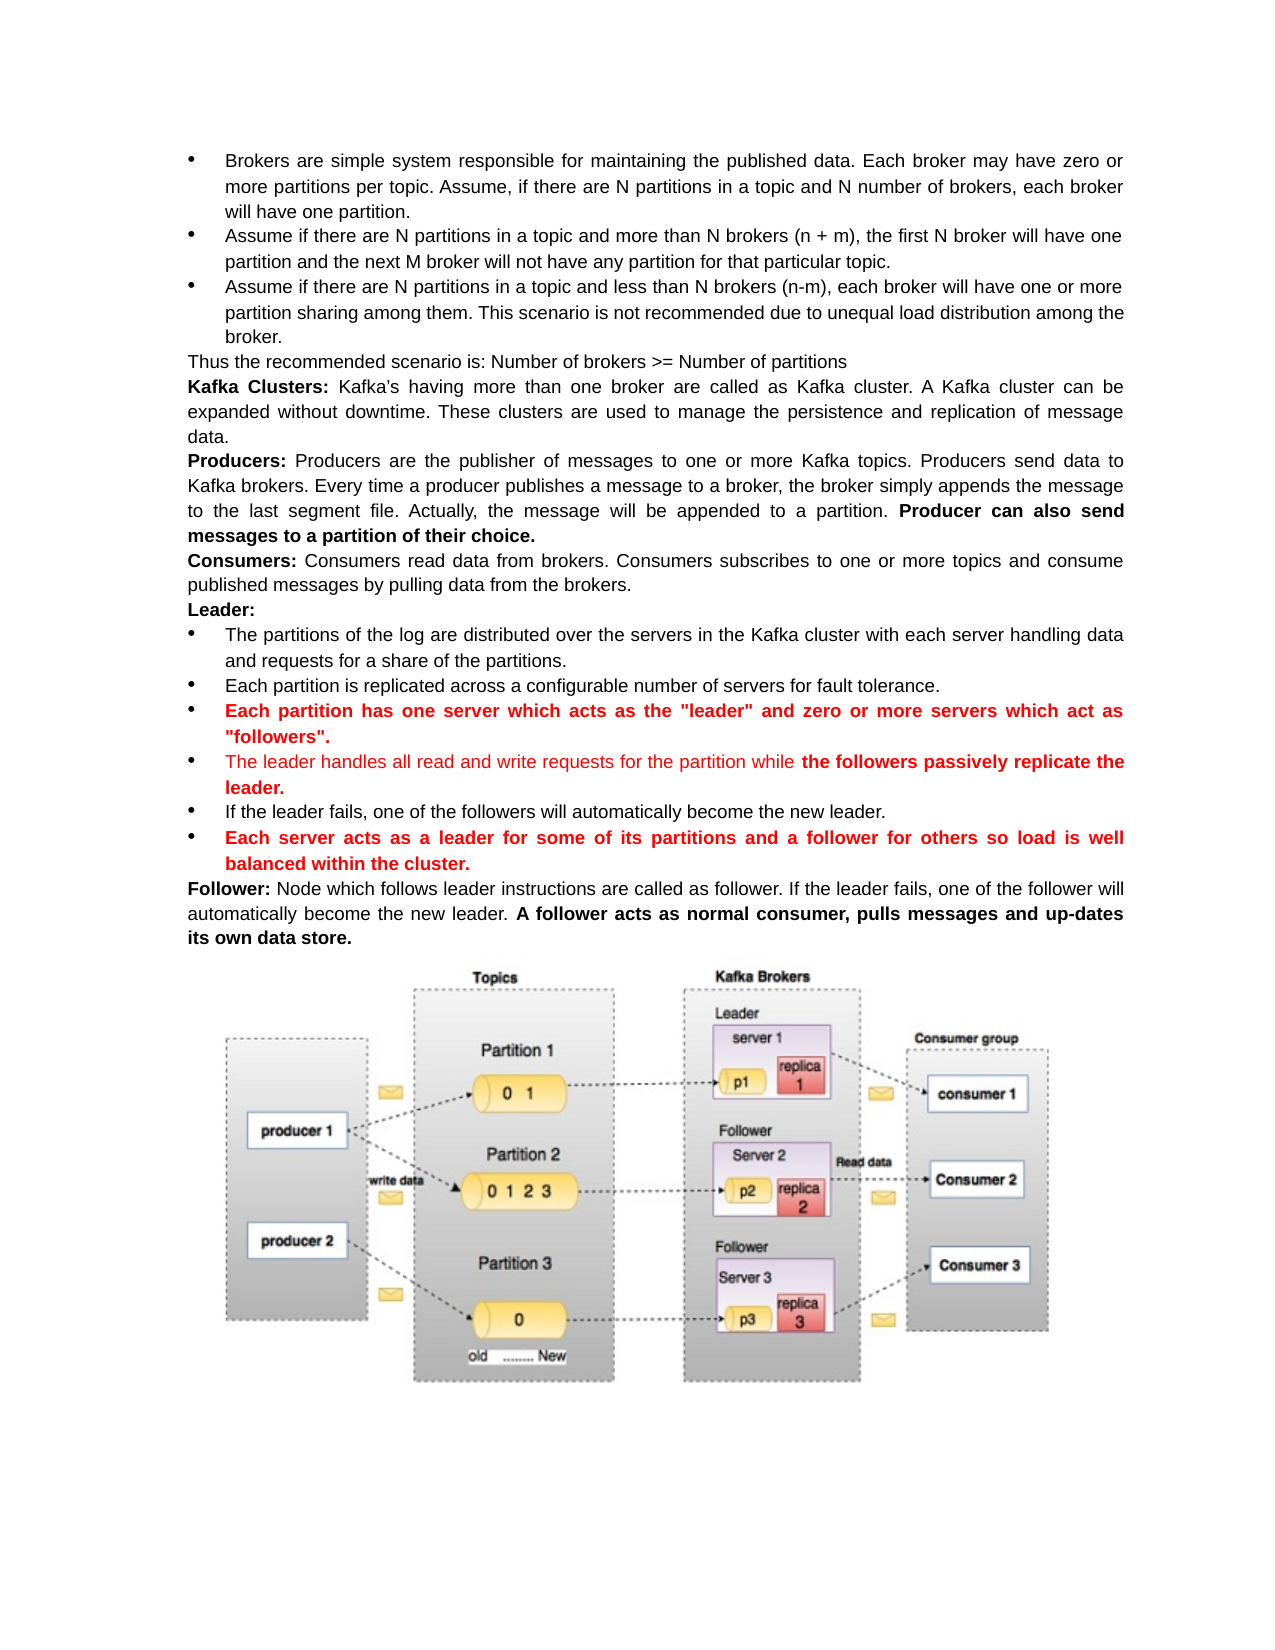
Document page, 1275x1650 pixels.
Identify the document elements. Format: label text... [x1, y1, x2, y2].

list Each server acts as a leader for some of its partitions and a follower for others so load is well balanced within the cluster. [187, 827, 1125, 874]
list Each partition is replicated across a configurable number of servers for fault tolerance. [187, 674, 1125, 697]
list Assume if there are N partitions in a topic and more than N brokers (n + m), the first N broker will have one partition and the next M broker will not have any partition for that particular topic. [187, 225, 1125, 273]
list Kafka Clusters: Kafka’s having more than one broker are called as Kafka cluster. A Kafka cluster can be expanded without downtime. These clusters are used to manage the persistence and replication of message data. [150, 376, 1125, 447]
list Follower: Node which follows leader instructions are called as follower. If the leader fails, one of the follower will automatically become the new leader. A follower acts as normal consumer, pulls messages and up-dates its own data store. [150, 878, 1125, 949]
list Leader: [150, 599, 1125, 621]
list Consumers: Consumers read data from brokers. Consumers subscribes to one or more topics and consume published messages by pulling data from the brokers. [150, 549, 1125, 596]
list Each partition has one server which acts as the "leader" and zero or more servers which act as "followers". [187, 700, 1125, 747]
list Thus the recommended scenario is: Number of brokers >= Number of partitions [150, 351, 1125, 373]
list The partitions of the log are distributed over the servers in the Kafka cluster with each server handling data and requests for a share of the partitions. [187, 624, 1125, 671]
picture [187, 952, 1088, 1407]
list Assume if there are N partitions in a topic and less than N brokers (n-m), each broker will have one or more partition sharing among them. This scenario is not recommended due to unequal load distribution among the broker. [187, 276, 1125, 348]
list The leader handles all read and write requests for the partition while the followers passively replicate the leader. [187, 751, 1125, 798]
list Brokers are simple system responsible for maintaining the published data. Each broker may have zero or more partitions per topic. Assume, if there are N partitions in a topic and N number of brokers, each broker will have one partition. [187, 150, 1125, 222]
list Producers: Producers are the publisher of messages to one or more Kafka topics. Producers send data to Kafka brokers. Every time a producer publishes a message to a broker, the broker simply appends the message to the last segment file. Actually, the message will be appended to a partition. Producer can also send messages to a partition of their choice. [150, 450, 1125, 546]
list If the leader fails, one of the followers will automatically become the new leader. [187, 801, 1125, 824]
